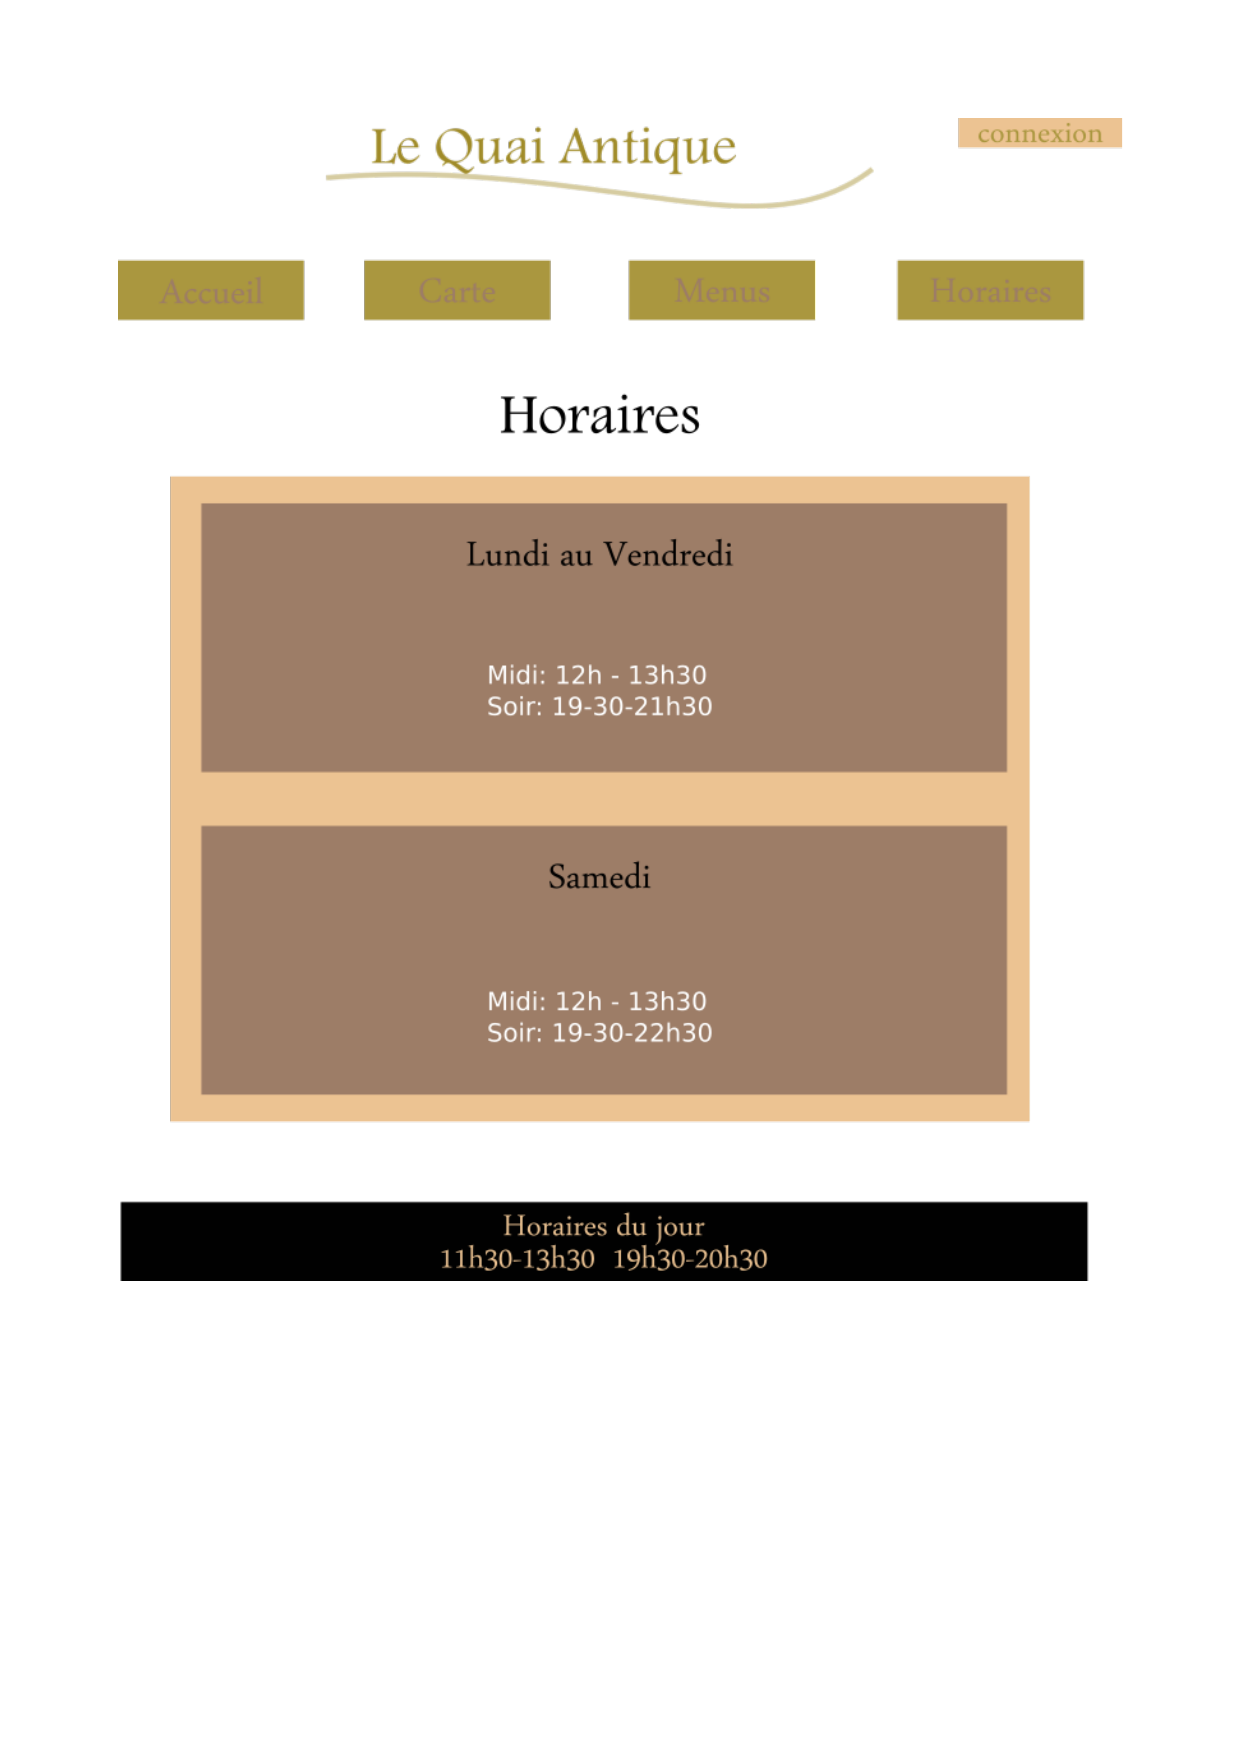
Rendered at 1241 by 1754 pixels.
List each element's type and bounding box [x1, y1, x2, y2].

picture [118, 118, 1123, 1281]
